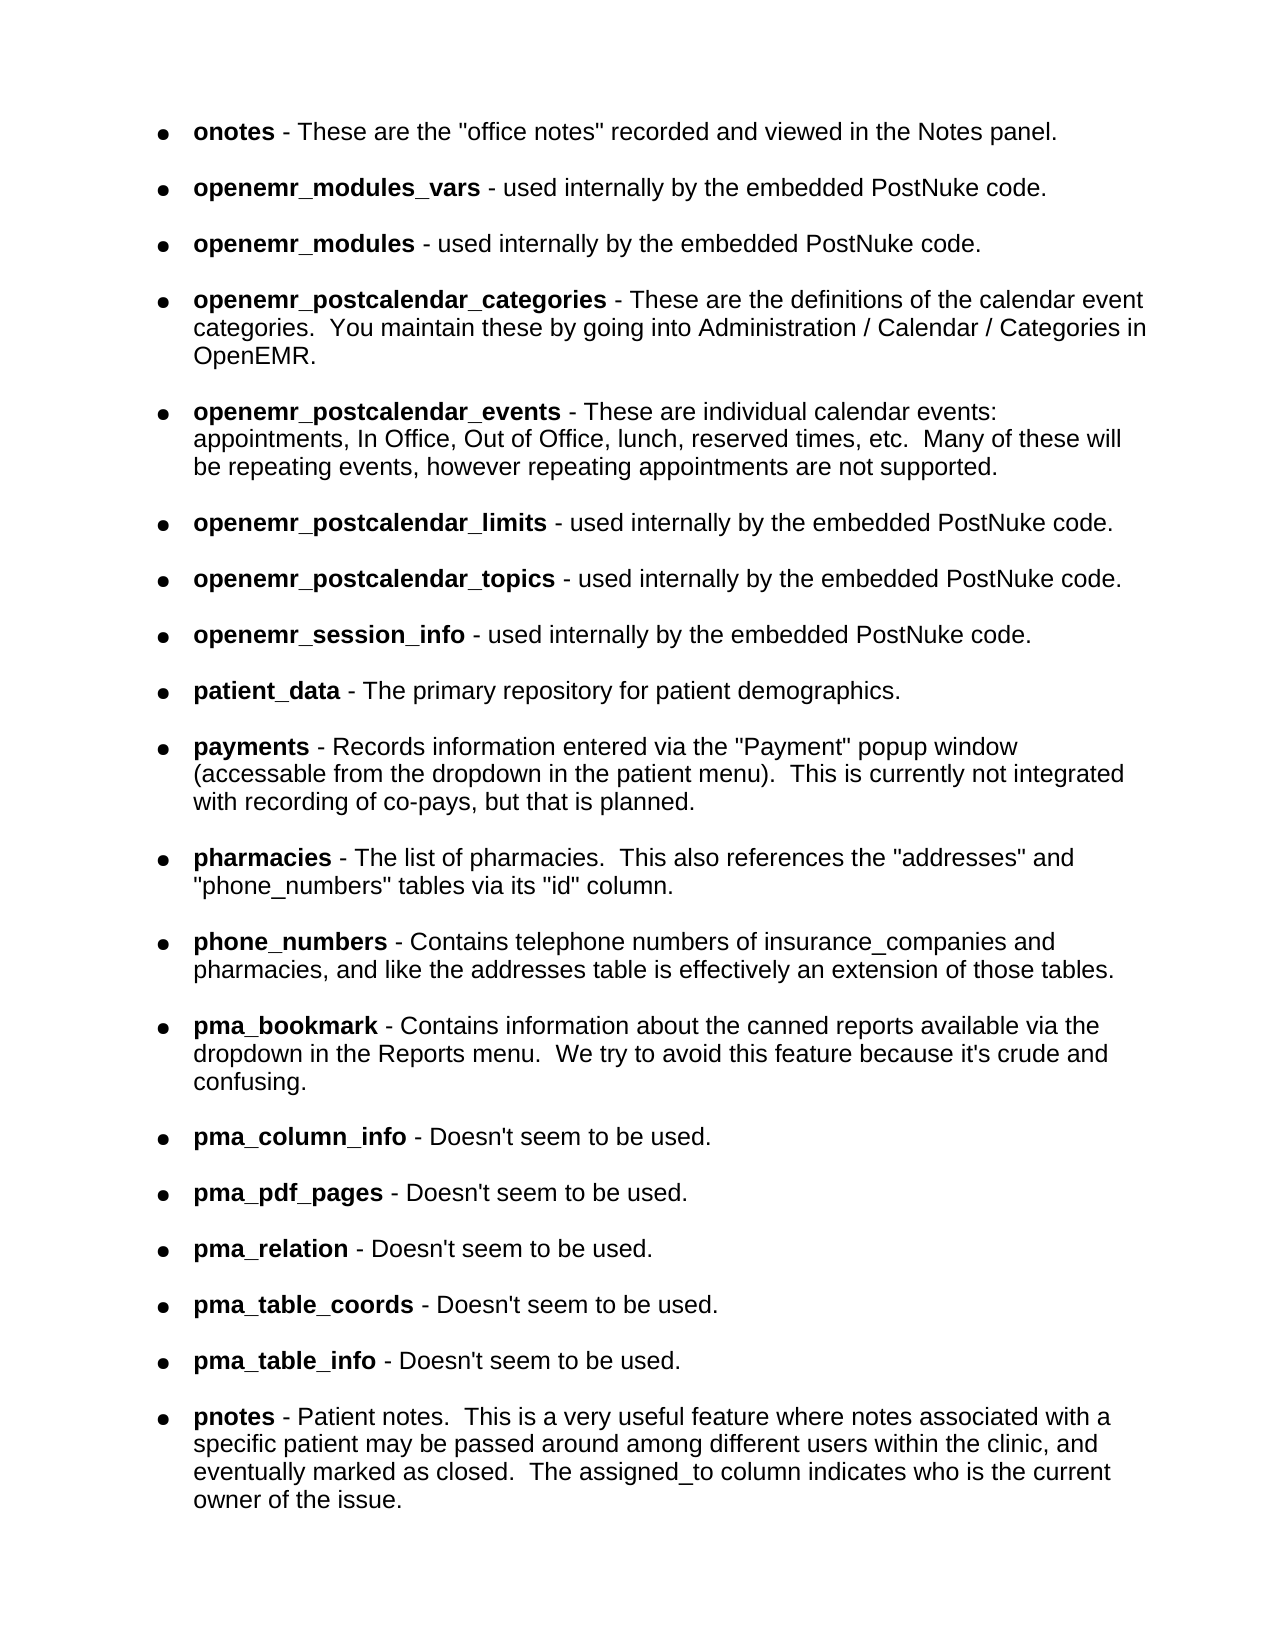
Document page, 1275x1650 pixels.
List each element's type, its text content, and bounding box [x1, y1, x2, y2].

list pma_table_coords - Doesn't seem to be used. [156, 1291, 1157, 1346]
list openemr_session_info - used internally by the embedded PostNuke code. [156, 621, 1157, 676]
list pnotes - Patient notes. This is a very useful feature where notes associated with a specific patient may be passed around among different users within the clinic, and eventually marked as closed. The assigned_to column indicates who is the current owner of the issue. [156, 1402, 1157, 1514]
list openemr_postcalendar_limits - used internally by the embedded PostNuke code. [156, 509, 1157, 565]
list openemr_modules_vars - used internally by the embedded PostNuke code. [156, 174, 1157, 230]
list openemr_modules - used internally by the embedded PostNuke code. [156, 230, 1157, 286]
list onotes - These are the "office notes" recorded and viewed in the Notes panel. [156, 118, 1157, 174]
list pma_pdf_pages - Doesn't seem to be used. [156, 1179, 1157, 1235]
list pma_bookmark - Contains information about the canned reports available via the dropdown in the Reports menu. We try to avoid this feature because it's crude and confusing. [156, 1011, 1157, 1123]
list pma_relation - Doesn't seem to be used. [156, 1235, 1157, 1291]
list openemr_postcalendar_topics - used internally by the embedded PostNuke code. [156, 565, 1157, 621]
list payments - Records information entered via the "Payment" popup window (accessable from the dropdown in the patient menu). This is currently not integrated with recording of co-pays, but that is planned. [156, 732, 1157, 844]
list openemr_postcalendar_categories - These are the definitions of the calendar event categories. You maintain these by going into Administration / Calendar / Categories in OpenEMR. [156, 286, 1157, 397]
list pma_table_info - Doesn't seem to be used. [156, 1346, 1157, 1402]
list patient_data - The primary repository for patient demographics. [156, 676, 1157, 732]
list pharmacies - The list of pharmacies. This also references the "addresses" and "phone_numbers" tables via its "id" column. [156, 844, 1157, 928]
list openemr_postcalendar_events - These are individual calendar events: appointments, In Office, Out of Office, lunch, reserved times, etc. Many of these will be repeating events, however repeating appointments are not supported. [156, 397, 1157, 509]
list phone_numbers - Contains telephone numbers of insurance_companies and pharmacies, and like the addresses table is effectively an extension of those tables. [156, 928, 1157, 1011]
list pma_column_info - Doesn't seem to be used. [156, 1123, 1157, 1179]
